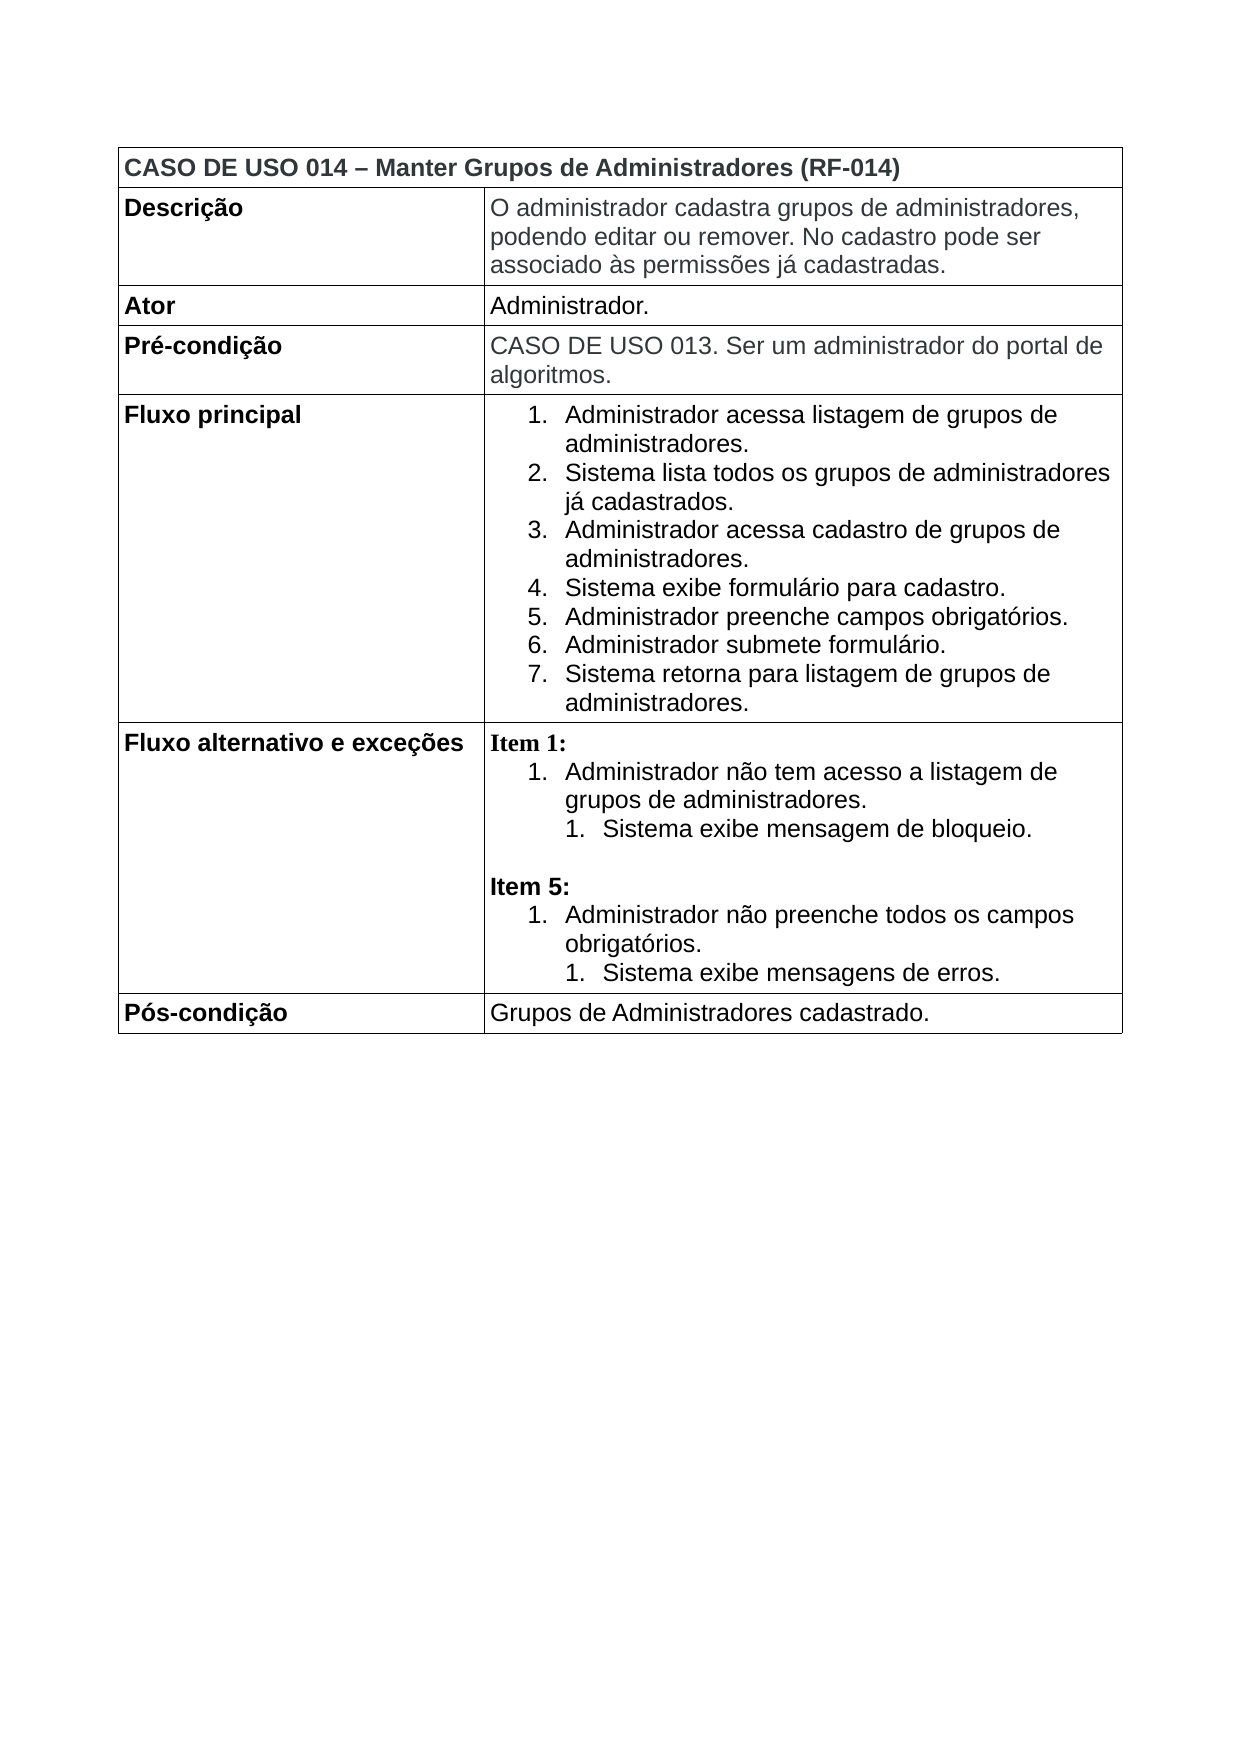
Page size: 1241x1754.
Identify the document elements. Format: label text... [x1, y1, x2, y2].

table_cell Fluxo principal [119, 395, 484, 722]
table_header CASO DE USO 014 – Manter Grupos de Administradores (RF-014) [119, 148, 1122, 187]
table_cell Fluxo alternativo e exceções [119, 723, 484, 992]
table_cell Grupos de Administradores cadastrado. [485, 994, 1122, 1033]
table_cell Ator [119, 286, 484, 325]
table_cell Administrador. [485, 286, 1122, 325]
table_cell Pré-condição [119, 326, 484, 394]
table_cell CASO DE USO 013. Ser um administrador do portal de algoritmos. [485, 326, 1122, 394]
table_cell O administrador cadastra grupos de administradores, podendo editar ou remover. No cadastro pode ser associado às permissões já cadastradas. [485, 188, 1122, 285]
table_cell Administrador acessa listagem de grupos de administradores. Sistema lista todos os grupos de administradores já cadastrados. Administrador acessa cadastro de grupos de administradores. Sistema exibe formulário para cadastro. Administrador preenche campos obrigatórios. Administrador submete formulário. Sistema retorna para listagem de grupos de administradores. [485, 395, 1122, 722]
table_cell Descrição [119, 188, 484, 285]
table_cell Pós-condição [119, 994, 484, 1033]
table_cell Item 1: Administrador não tem acesso a listagem de grupos de administradores. Sistema exibe mensagem de bloqueio. Item 5: Administrador não preenche todos os campos obrigatórios. Sistema exibe mensagens de erros. [485, 723, 1122, 992]
